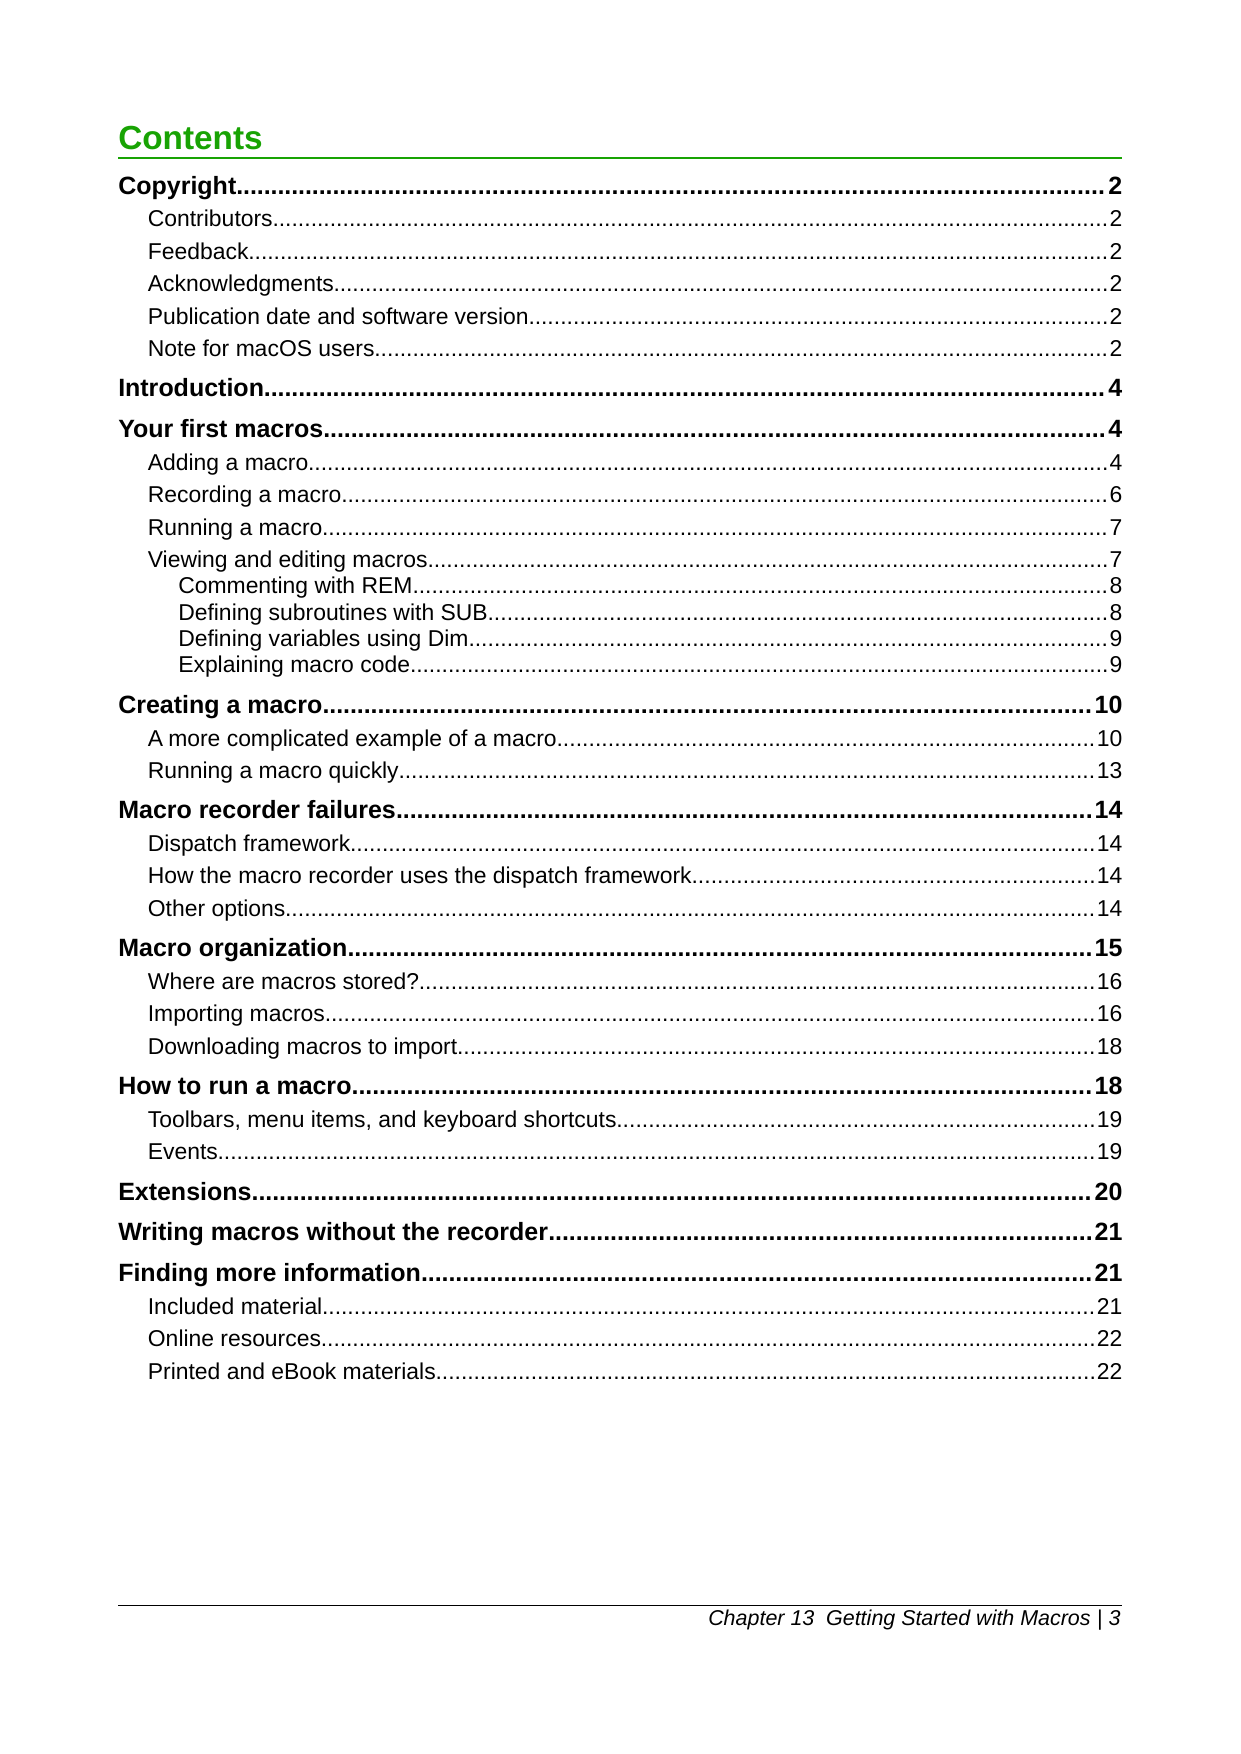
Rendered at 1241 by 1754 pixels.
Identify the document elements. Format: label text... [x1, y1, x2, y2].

text Macro recorder failures 14 [118, 795, 1122, 824]
text Extensions 20 [118, 1177, 1122, 1205]
text Macro organization 15 [118, 933, 1122, 962]
text Contributors 2 [148, 205, 1122, 232]
text Defining variables using Dim 9 [178, 625, 1122, 651]
text Adding a macro 4 [148, 449, 1122, 475]
text How to run a macro 18 [118, 1071, 1122, 1100]
text Publication date and software version 2 [148, 303, 1122, 329]
text A more complicated example of a macro 10 [148, 724, 1122, 751]
text Explaining macro code 9 [178, 651, 1122, 678]
text How the macro recorder uses the dispatch framework 14 [148, 862, 1122, 889]
text Included material 21 [148, 1293, 1122, 1319]
text Where are macros stored? 16 [148, 968, 1122, 994]
text Other options 14 [148, 895, 1122, 921]
text Defining subroutines with SUB 8 [178, 599, 1122, 625]
text Finding more information 21 [118, 1258, 1122, 1287]
text Toolbars, menu items, and keyboard shortcuts 19 [148, 1106, 1122, 1132]
text Running a macro 7 [148, 514, 1122, 540]
text Note for macOS users 2 [148, 335, 1122, 361]
text Online resources 22 [148, 1325, 1122, 1352]
text Downloading macros to import 18 [148, 1033, 1122, 1059]
text Your first macros 4 [118, 414, 1122, 443]
text Events 19 [148, 1138, 1122, 1165]
text Running a macro quickly 13 [148, 757, 1122, 783]
text Importing macros 16 [148, 1000, 1122, 1027]
text Dispatch framework 14 [148, 830, 1122, 856]
text Viewing and editing macros 7 [148, 546, 1122, 572]
text Copyright 2 [118, 171, 1122, 199]
text Commenting with REM 8 [178, 572, 1122, 599]
text Acknowledgments 2 [148, 270, 1122, 297]
text Feedback 2 [148, 238, 1122, 264]
text Recording a macro 6 [148, 481, 1122, 508]
text Creating a macro 10 [118, 690, 1122, 718]
text Writing macros without the recorder 21 [118, 1217, 1122, 1246]
text Printed and eBook materials 22 [148, 1358, 1122, 1384]
subtitle Contents [118, 118, 1122, 157]
text Introduction 4 [118, 373, 1122, 402]
